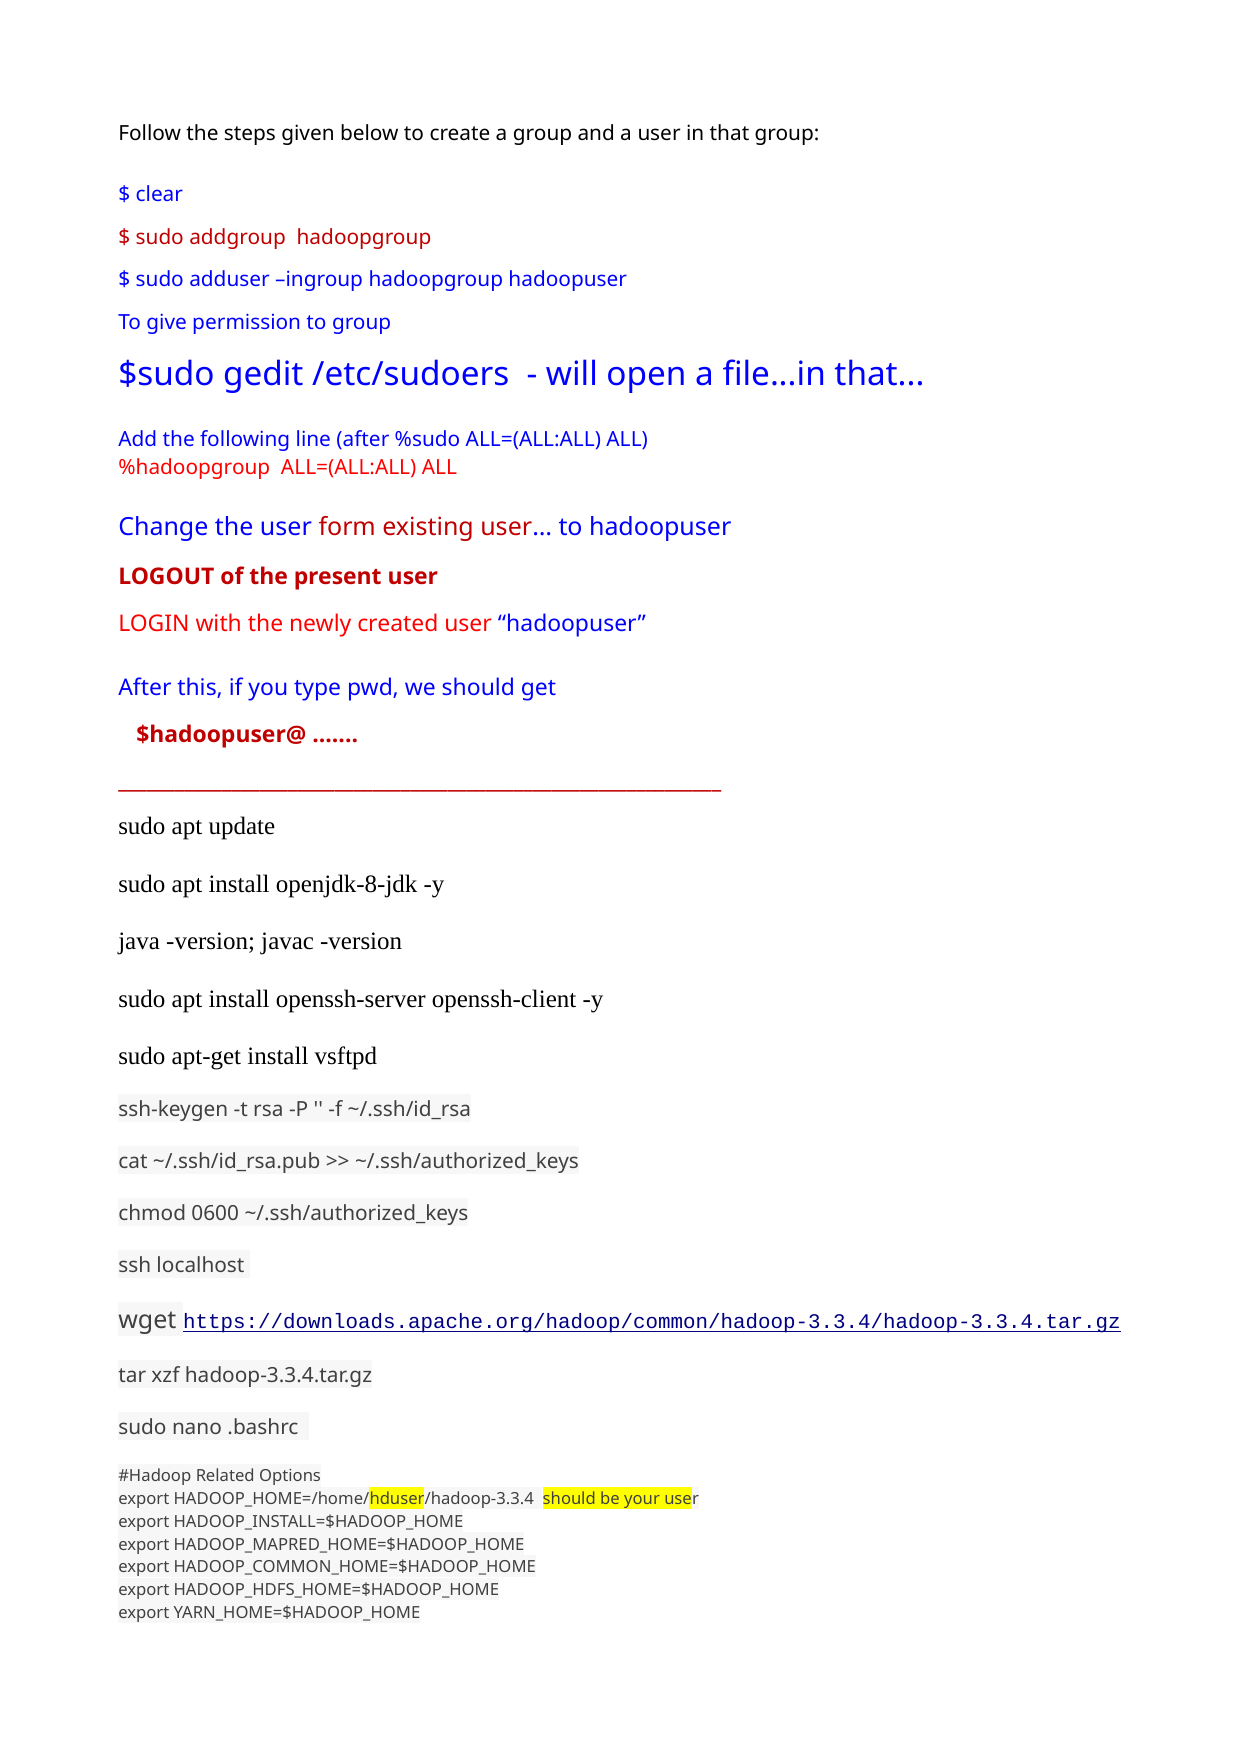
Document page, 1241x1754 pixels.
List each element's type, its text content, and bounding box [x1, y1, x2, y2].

text export HADOOP_HDFS_HOME=$HADOOP_HOME [118, 1577, 1122, 1600]
text java -version; javac -version [118, 926, 1122, 955]
text $ sudo adduser –ingroup hadoopgroup hadoopuser [118, 264, 1122, 293]
text sudo apt-get install vsftpd [118, 1041, 1122, 1070]
text tar xzf hadoop-3.3.4.tar.gz [118, 1360, 1122, 1388]
text export HADOOP_HOME=/home/hduser/hadoop-3.3.4 should be your user [118, 1487, 1122, 1509]
text LOGOUT of the present user [118, 560, 1122, 591]
text export HADOOP_MAPRED_HOME=$HADOOP_HOME [118, 1532, 1122, 1555]
text chmod 0600 ~/.ssh/authorized_keys [118, 1198, 1122, 1226]
text export YARN_HOME=$HADOOP_HOME [118, 1600, 1122, 1623]
text ssh localhost [118, 1250, 1122, 1278]
text sudo nano .bashrc [118, 1412, 1122, 1440]
text To give permission to group [118, 307, 1122, 336]
text $sudo gedit /etc/sudoers - will open a file...in that... [118, 350, 1122, 395]
text #Hadoop Related Options [118, 1464, 1122, 1487]
text %hadoopgroup ALL=(ALL:ALL) ALL [118, 452, 1122, 481]
text Add the following line (after %sudo ALL=(ALL:ALL) ALL) [118, 424, 1122, 452]
text $ sudo addgroup hadoopgroup [118, 222, 1122, 250]
text export HADOOP_INSTALL=$HADOOP_HOME [118, 1509, 1122, 1532]
text $hadoopuser@ ....... [118, 718, 1122, 749]
text ssh-keygen -t rsa -P '' -f ~/.ssh/id_rsa [118, 1094, 1122, 1122]
text wget https://downloads.apache.org/hadoop/common/hadoop-3.3.4/hadoop-3.3.4.tar.gz [118, 1302, 1122, 1336]
text sudo apt install openssh-server openssh-client -y [118, 984, 1122, 1013]
text $ clear [118, 179, 1122, 208]
text After this, if you type pwd, we should get [118, 671, 1122, 702]
text ________________________________________________________________ [118, 764, 1122, 796]
text sudo apt update [118, 811, 1122, 840]
text cat ~/.ssh/id_rsa.pub >> ~/.ssh/authorized_keys [118, 1146, 1122, 1174]
text LOGIN with the newly created user “hadoopuser” [118, 607, 1122, 638]
text Change the user form existing user… to hadoopuser [118, 509, 1122, 543]
text sudo apt install openjdk-8-jdk -y [118, 869, 1122, 898]
text export HADOOP_COMMON_HOME=$HADOOP_HOME [118, 1555, 1122, 1577]
text Follow the steps given below to create a group and a user in that group: [118, 118, 1122, 147]
